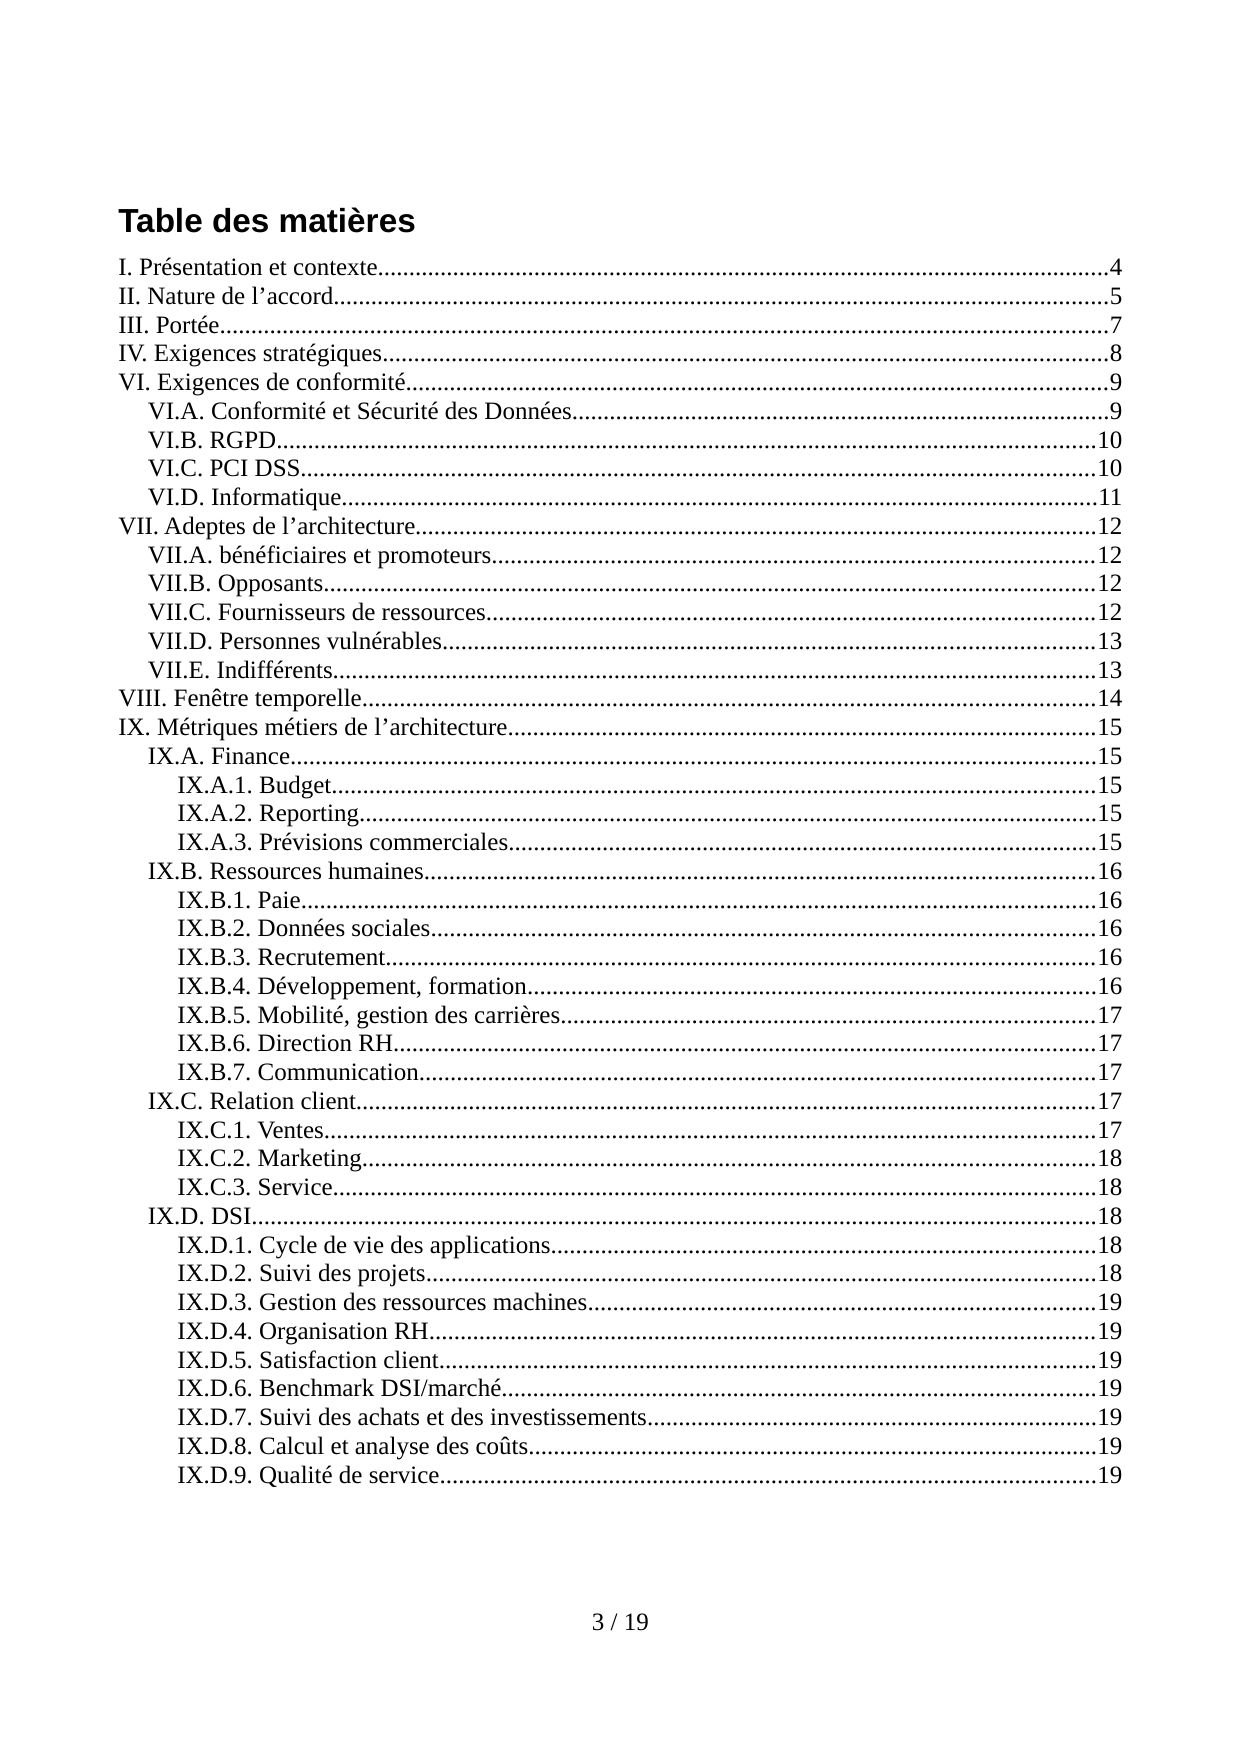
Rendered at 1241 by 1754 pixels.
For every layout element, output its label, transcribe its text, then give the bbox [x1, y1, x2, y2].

text IX.A.1. Budget 15 [177, 770, 1122, 798]
text VI. Exigences de conformité 9 [118, 367, 1122, 396]
text IX.A. Finance 15 [148, 741, 1122, 770]
text IX.D.2. Suivi des projets 18 [177, 1258, 1122, 1287]
text IX.B.7. Communication 17 [177, 1057, 1122, 1086]
text IX.B.6. Direction RH 17 [177, 1028, 1122, 1057]
text IX.A.3. Prévisions commerciales 15 [177, 827, 1122, 856]
text VII.E. Indifférents 13 [148, 655, 1122, 683]
text IV. Exigences stratégiques 8 [118, 338, 1122, 367]
text IX.B. Ressources humaines 16 [148, 856, 1122, 885]
text VI.A. Conformité et Sécurité des Données 9 [148, 396, 1122, 425]
text I. Présentation et contexte 4 [118, 252, 1122, 281]
text IX.C. Relation client 17 [148, 1086, 1122, 1115]
text IX.D.1. Cycle de vie des applications 18 [177, 1230, 1122, 1258]
text VI.C. PCI DSS 10 [148, 453, 1122, 482]
text II. Nature de l’accord 5 [118, 281, 1122, 310]
text IX. Métriques métiers de l’architecture 15 [118, 712, 1122, 741]
text IX.B.3. Recrutement 16 [177, 942, 1122, 971]
text VII.D. Personnes vulnérables 13 [148, 626, 1122, 655]
text IX.B.5. Mobilité, gestion des carrières 17 [177, 1000, 1122, 1028]
text VI.D. Informatique 11 [148, 482, 1122, 511]
text IX.D.8. Calcul et analyse des coûts 19 [177, 1431, 1122, 1460]
text III. Portée 7 [118, 310, 1122, 338]
text IX.C.1. Ventes 17 [177, 1115, 1122, 1143]
text VII.C. Fournisseurs de ressources 12 [148, 597, 1122, 626]
text IX.D.4. Organisation RH 19 [177, 1316, 1122, 1345]
text IX.B.4. Développement, formation 16 [177, 971, 1122, 1000]
text IX.D.5. Satisfaction client 19 [177, 1345, 1122, 1373]
text IX.D.3. Gestion des ressources machines 19 [177, 1287, 1122, 1316]
text IX.A.2. Reporting 15 [177, 798, 1122, 827]
subtitle Table des matières [118, 201, 1122, 240]
text VI.B. RGPD 10 [148, 425, 1122, 453]
text IX.D.7. Suivi des achats et des investissements 19 [177, 1402, 1122, 1431]
text VII. Adeptes de l’architecture 12 [118, 511, 1122, 540]
text VII.B. Opposants 12 [148, 568, 1122, 597]
text IX.C.3. Service 18 [177, 1172, 1122, 1201]
text IX.D.9. Qualité de service 19 [177, 1460, 1122, 1488]
text IX.C.2. Marketing 18 [177, 1143, 1122, 1172]
text IX.B.2. Données sociales 16 [177, 913, 1122, 942]
text IX.D.6. Benchmark DSI/marché 19 [177, 1373, 1122, 1402]
text VIII. Fenêtre temporelle 14 [118, 683, 1122, 712]
text VII.A. bénéficiaires et promoteurs 12 [148, 540, 1122, 568]
text IX.B.1. Paie 16 [177, 885, 1122, 913]
text IX.D. DSI 18 [148, 1201, 1122, 1230]
